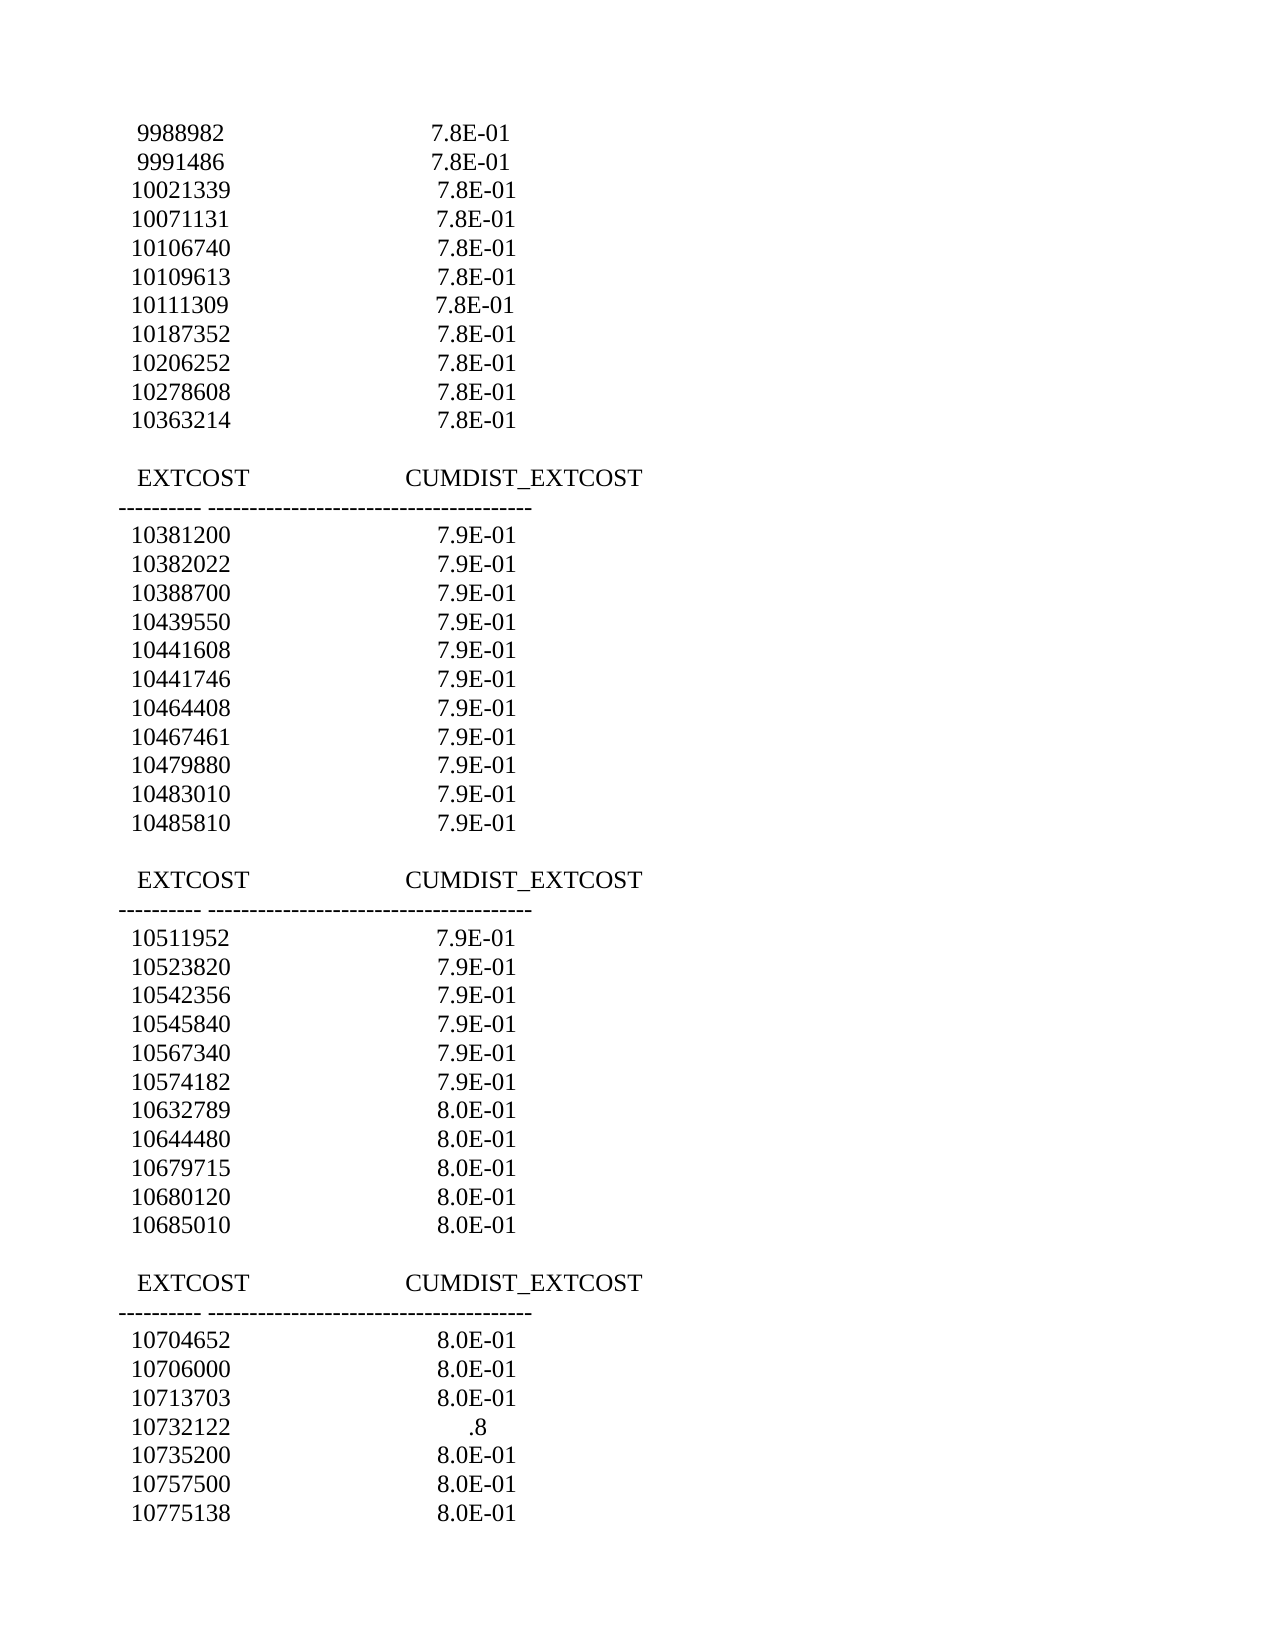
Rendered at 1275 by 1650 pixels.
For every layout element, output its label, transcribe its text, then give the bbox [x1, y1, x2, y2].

text 9991486 7.8E-01 [118, 147, 1157, 176]
text 10542356 7.9E-01 [118, 981, 1157, 1009]
text 10278608 7.8E-01 [118, 377, 1157, 406]
text 10206252 7.8E-01 [118, 348, 1157, 377]
text 10106740 7.8E-01 [118, 233, 1157, 262]
text 10021339 7.8E-01 [118, 176, 1157, 204]
text 10775138 8.0E-01 [118, 1498, 1157, 1527]
text 10363214 7.8E-01 [118, 406, 1157, 434]
text 10545840 7.9E-01 [118, 1009, 1157, 1038]
text 10467461 7.9E-01 [118, 722, 1157, 751]
text 10679715 8.0E-01 [118, 1153, 1157, 1182]
text 10706000 8.0E-01 [118, 1354, 1157, 1383]
text 10071131 7.8E-01 [118, 204, 1157, 233]
text 10680120 8.0E-01 [118, 1182, 1157, 1211]
text 10439550 7.9E-01 [118, 607, 1157, 636]
text 10644480 8.0E-01 [118, 1124, 1157, 1153]
text 10187352 7.8E-01 [118, 319, 1157, 348]
text EXTCOST CUMDIST_EXTCOST [118, 463, 1157, 492]
text 9988982 7.8E-01 [118, 118, 1157, 147]
text 10757500 8.0E-01 [118, 1469, 1157, 1498]
text 10704652 8.0E-01 [118, 1326, 1157, 1354]
text 10685010 8.0E-01 [118, 1211, 1157, 1239]
text 10464408 7.9E-01 [118, 693, 1157, 722]
text 10732122 .8 [118, 1412, 1157, 1441]
text 10483010 7.9E-01 [118, 779, 1157, 808]
text 10479880 7.9E-01 [118, 751, 1157, 779]
text 10632789 8.0E-01 [118, 1096, 1157, 1124]
text 10511952 7.9E-01 [118, 923, 1157, 952]
text 10441746 7.9E-01 [118, 664, 1157, 693]
text 10109613 7.8E-01 [118, 262, 1157, 291]
text 10485810 7.9E-01 [118, 808, 1157, 837]
text 10382022 7.9E-01 [118, 549, 1157, 578]
text EXTCOST CUMDIST_EXTCOST [118, 866, 1157, 894]
text ---------- --------------------------------------- [118, 894, 1157, 923]
text 10574182 7.9E-01 [118, 1067, 1157, 1096]
text 10713703 8.0E-01 [118, 1383, 1157, 1412]
text 10735200 8.0E-01 [118, 1441, 1157, 1469]
text 10523820 7.9E-01 [118, 952, 1157, 981]
text 10111309 7.8E-01 [118, 291, 1157, 319]
text 10388700 7.9E-01 [118, 578, 1157, 607]
text ---------- --------------------------------------- [118, 492, 1157, 521]
text ---------- --------------------------------------- [118, 1297, 1157, 1326]
text EXTCOST CUMDIST_EXTCOST [118, 1268, 1157, 1297]
text 10381200 7.9E-01 [118, 521, 1157, 549]
text 10441608 7.9E-01 [118, 636, 1157, 664]
text 10567340 7.9E-01 [118, 1038, 1157, 1067]
